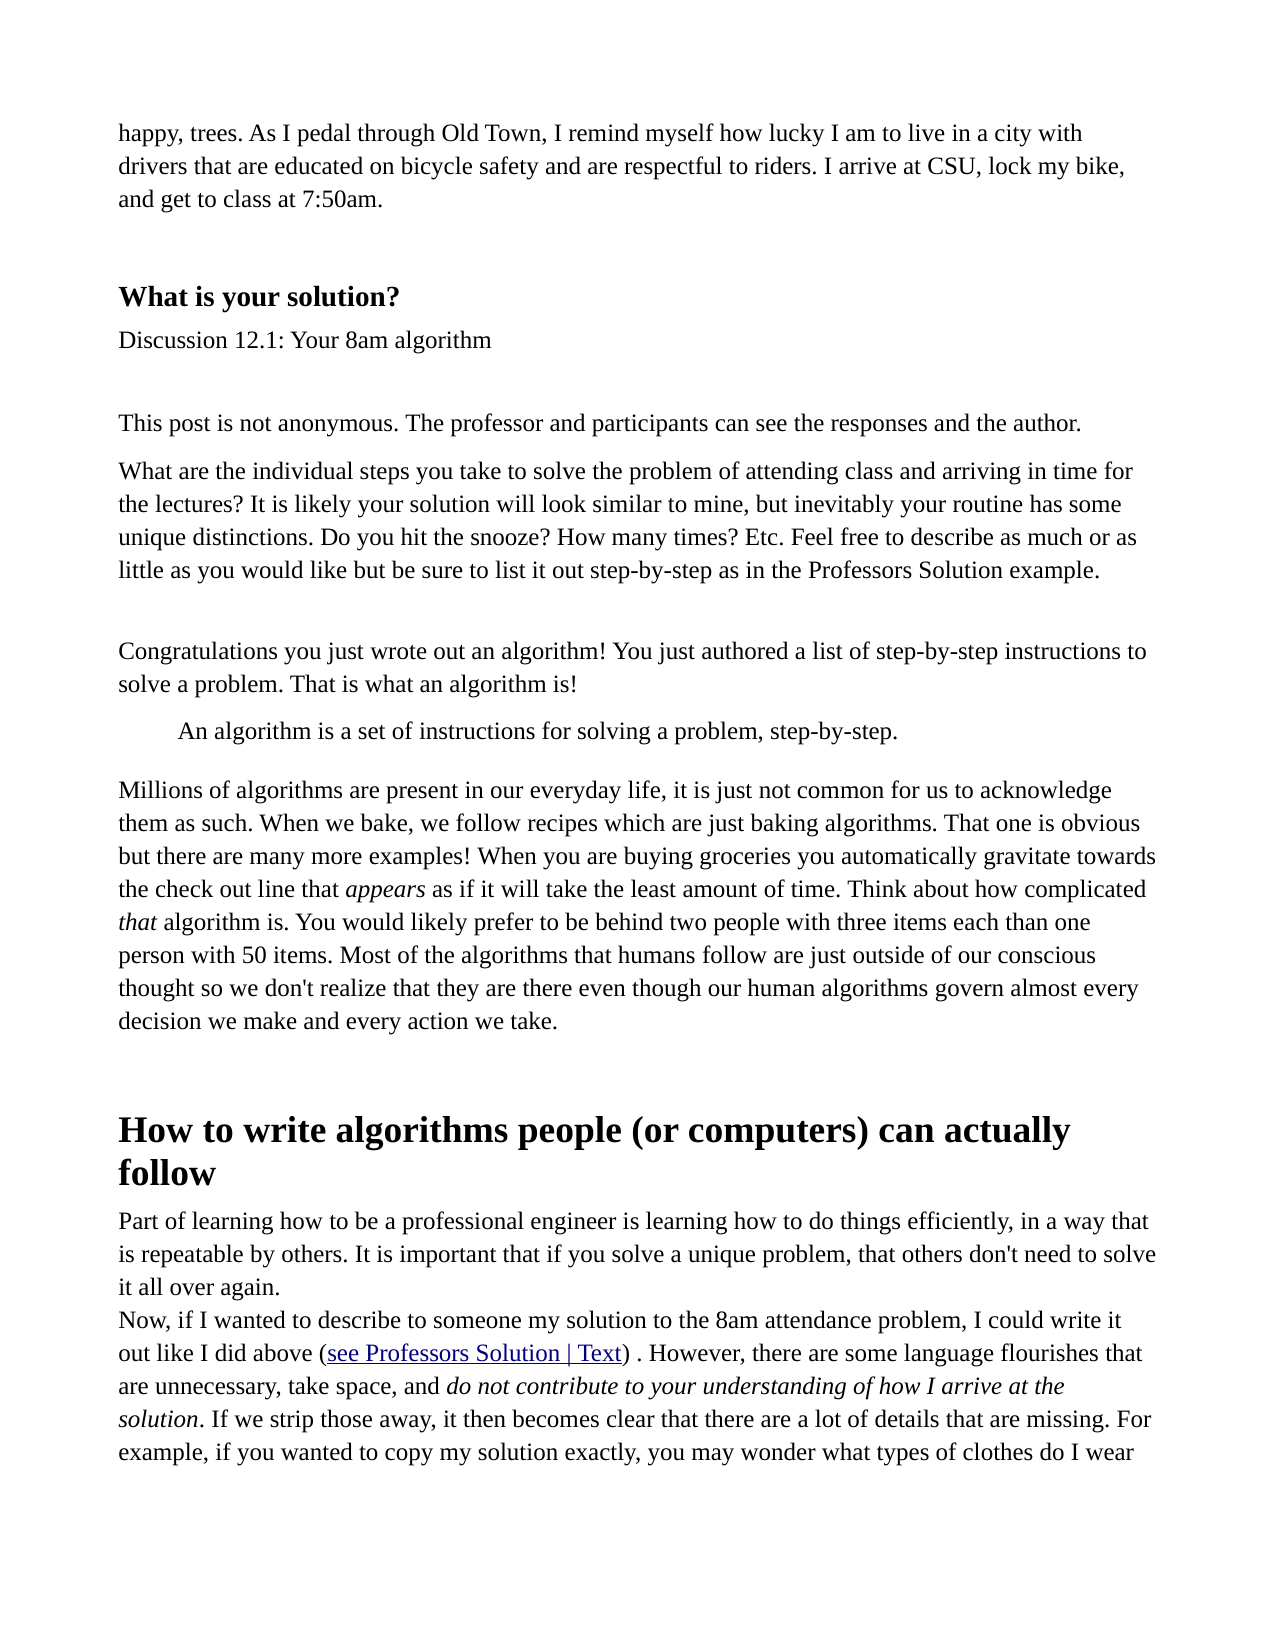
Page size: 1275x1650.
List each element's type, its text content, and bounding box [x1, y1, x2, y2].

picture [118, 358, 150, 390]
text An algorithm is a set of instructions for solving a problem, step-by-step. [177, 716, 1098, 745]
text happy, trees. As I pedal through Old Town, I remind myself how lucky I am to live in a city with drivers that are educated on bicycle safety and are respectful to riders. I arrive at CSU, lock my bike, and get to class at 7:50am. [118, 118, 1157, 213]
text Now, if I wanted to describe to someone my solution to the 8am attendance problem, I could write it out like I did above (see Professors Solution | Text) . However, there are some language flourishes that are unnecessary, take space, and do not contribute to your understanding of how I arrive at the solution. If we strip those away, it then becomes clear that there are a lot of details that are missing. For example, if you wanted to copy my solution exactly, you may wonder what types of clothes do I wear [118, 1305, 1157, 1466]
text Congratulations you just wrote out an algorithm! You just authored a list of step-by-step instructions to solve a problem. That is what an algorithm is! [118, 636, 1157, 698]
subtitle How to write algorithms people (or computers) can actually follow [118, 1107, 1157, 1193]
text What are the individual steps you take to solve the problem of attending class and arriving in time for the lectures? It is likely your solution will look similar to mine, but inevitably your routine has some unique distinctions. Do you hit the snooze? How many times? Etc. Feel free to describe as much or as little as you would like but be sure to list it out step-by-step as in the Professors Solution example. [118, 456, 1157, 584]
subtitle What is your solution? [118, 279, 1157, 313]
text Discussion 12.1: Your 8am algorithm [118, 325, 1157, 354]
text Part of learning how to be a professional engineer is learning how to do things efficiently, in a way that is repeatable by others. It is important that if you solve a unique problem, that others don't need to solve it all over again. [118, 1206, 1157, 1301]
text Millions of algorithms are present in our everyday life, it is just not common for us to acknowledge them as such. When we bake, we follow recipes which are just baking algorithms. That one is obvious but there are many more examples! When you are buying groceries you automatically gravitate towards the check out line that appears as if it will take the least amount of time. Think about how complicated that algorithm is. You would likely prefer to be behind two people with three items each than one person with 50 items. Most of the algorithms that humans follow are just outside of our conscious thought so we don't realize that they are there even though our human algorithms govern almost every decision we make and every action we take. [118, 775, 1157, 1034]
text This post is not anonymous. The professor and participants can see the responses and the author. [118, 408, 1157, 437]
